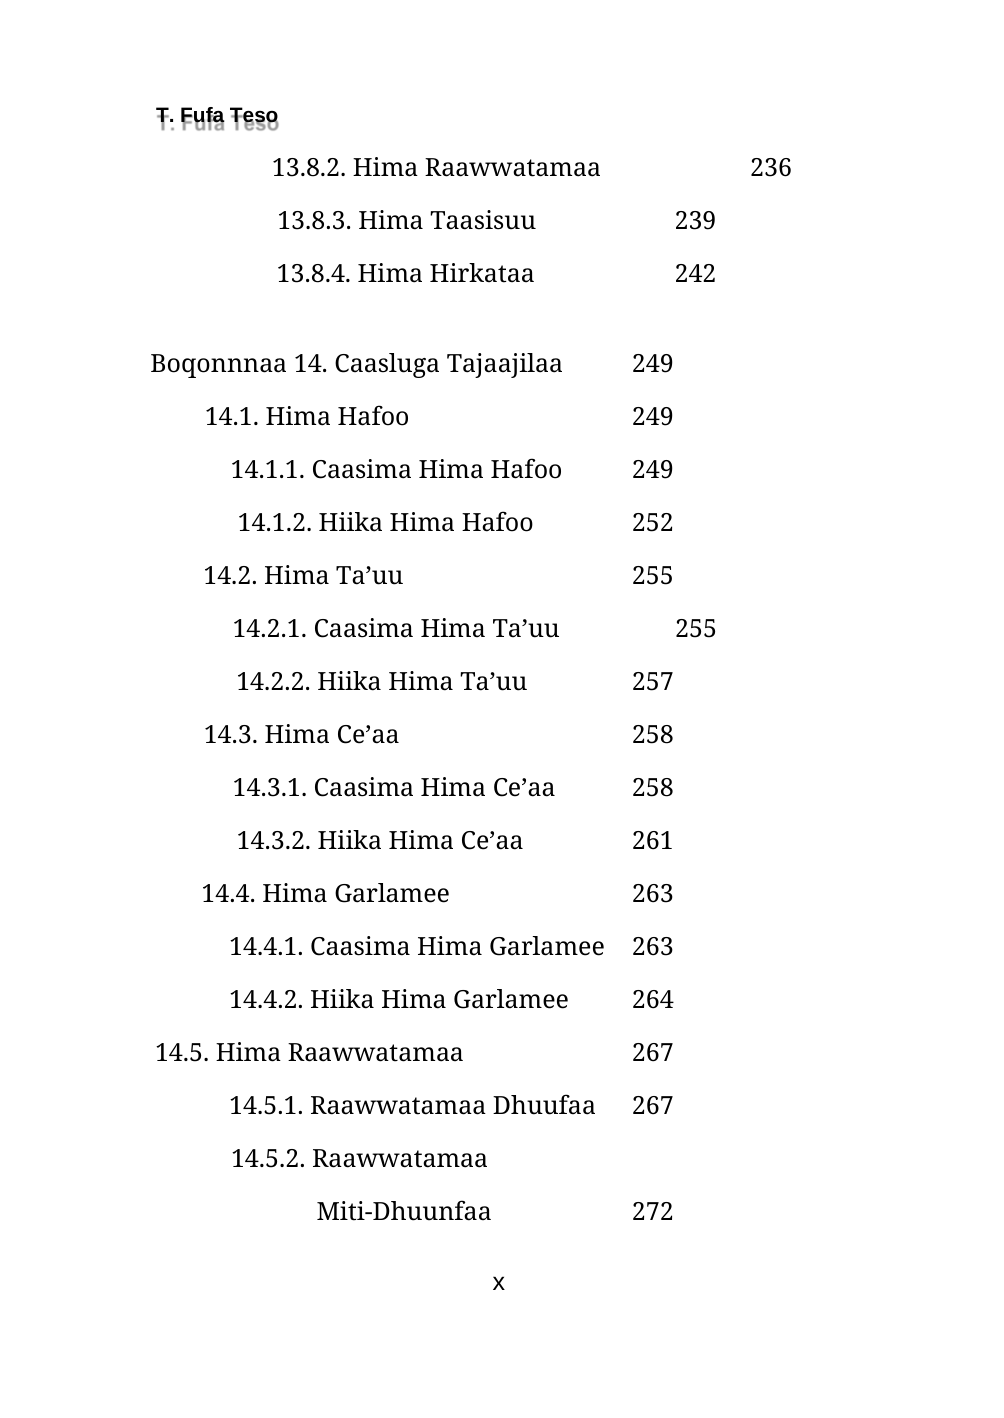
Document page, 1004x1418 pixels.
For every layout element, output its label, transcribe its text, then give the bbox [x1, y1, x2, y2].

text 14.4.1. Caasima Hima Garlamee 263 [150, 929, 854, 963]
text 14.1.2. Hiika Hima Hafoo 252 [150, 504, 854, 538]
text 14.3.1. Caasima Hima Ce’aa 258 [150, 769, 854, 804]
text 14.3.2. Hiika Hima Ce’aa 261 [150, 823, 854, 857]
text 14.2.1. Caasima Hima Ta’uu 255 [150, 611, 854, 644]
text 14.4.2. Hiika Hima Garlamee 264 [150, 982, 854, 1016]
text 13.8.4. Hima Hirkataa 242 [150, 256, 854, 290]
text 13.8.3. Hima Taasisuu 239 [150, 203, 854, 237]
text 14.5.2. Raawwatamaa [150, 1141, 854, 1175]
text 14.1.1. Caasima Hima Hafoo 249 [150, 451, 854, 486]
text 14.5. Hima Raawwatamaa 267 [150, 1035, 854, 1069]
text 14.2.2. Hiika Hima Ta’uu 257 [150, 663, 854, 698]
text Boqonnnaa 14. Caasluga Tajaajilaa 249 [150, 345, 854, 379]
text 14.2. Hima Ta’uu 255 [150, 557, 854, 592]
picture [142, 102, 311, 149]
text 14.4. Hima Garlamee 263 [150, 876, 854, 910]
text 14.5.1. Raawwatamaa Dhuufaa 267 [150, 1088, 854, 1122]
text Miti-Dhuunfaa 272 [150, 1194, 854, 1228]
text 13.8.2. Hima Raawwatamaa 236 [150, 150, 854, 184]
text 14.1. Hima Hafoo 249 [150, 398, 854, 432]
text 14.3. Hima Ce’aa 258 [150, 717, 854, 751]
